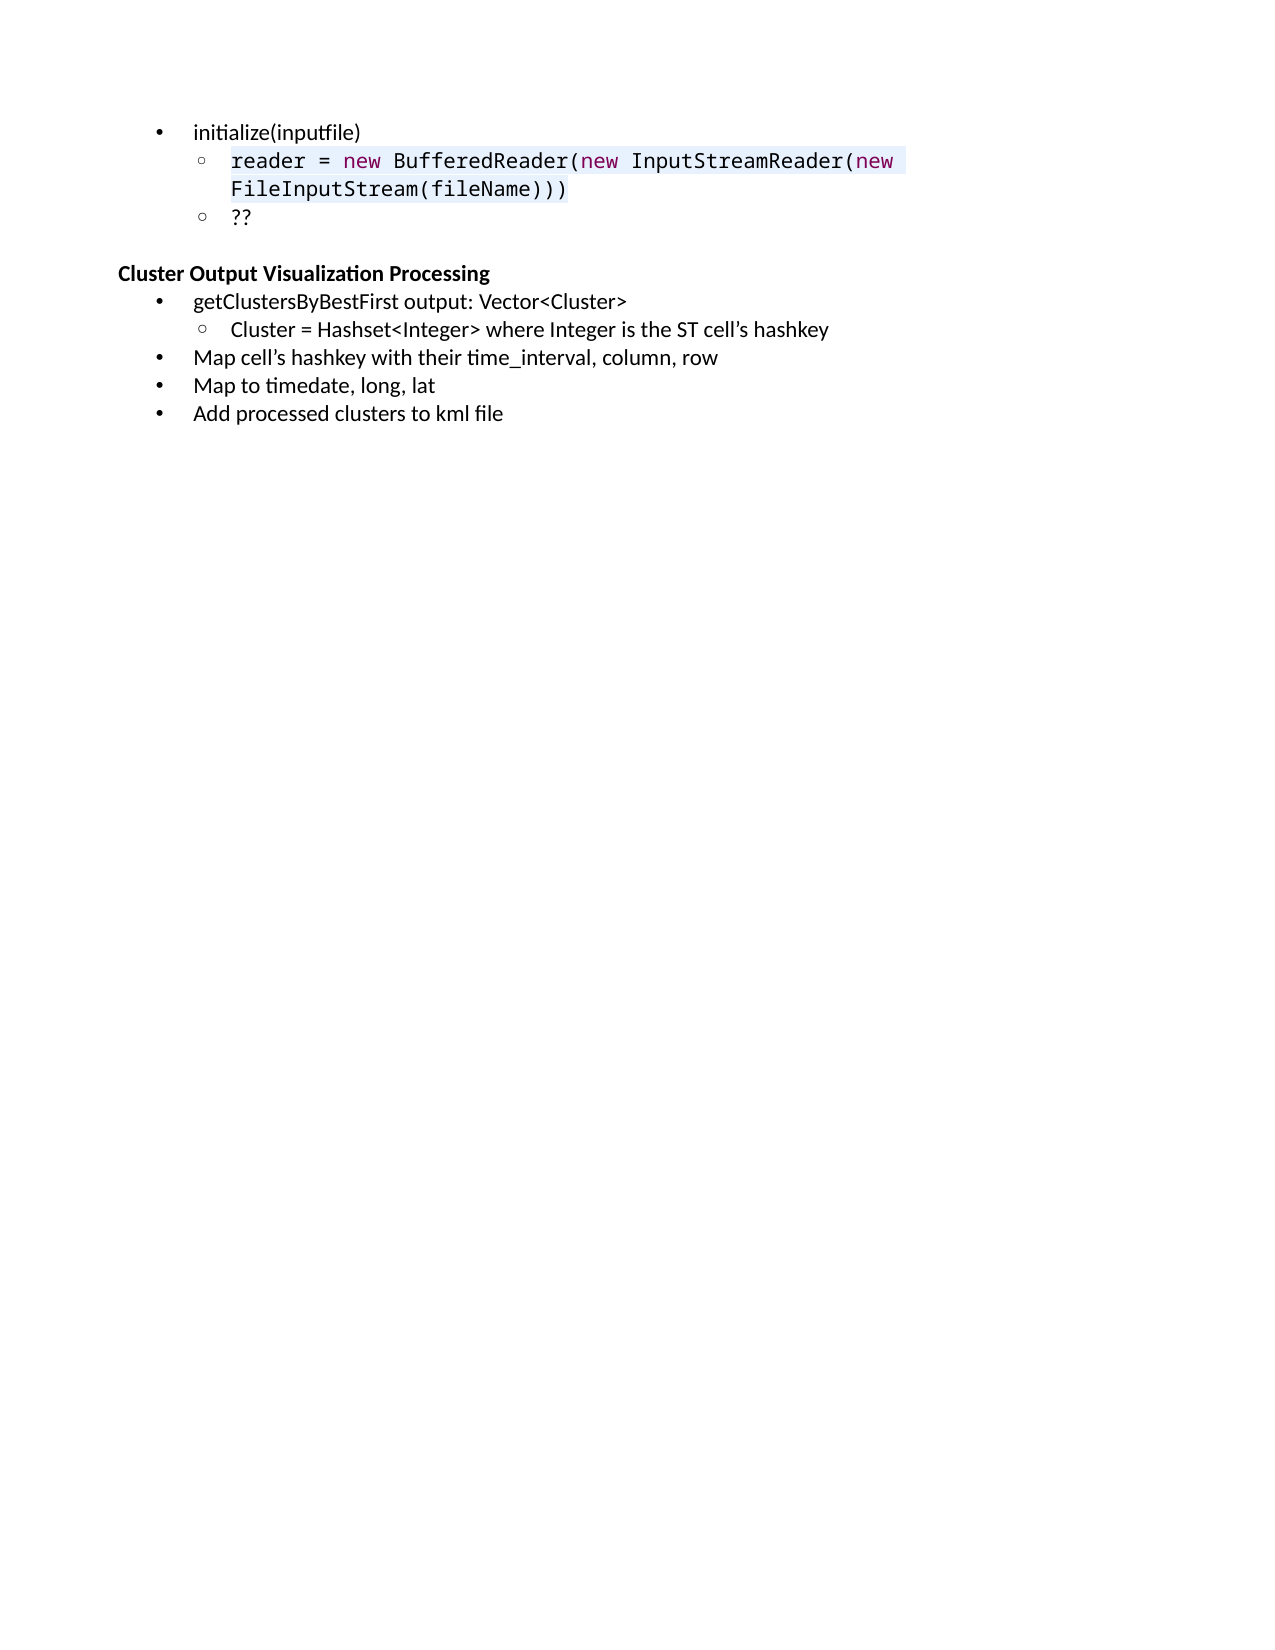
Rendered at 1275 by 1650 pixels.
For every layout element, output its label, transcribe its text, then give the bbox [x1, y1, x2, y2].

list ?? [193, 203, 1157, 231]
list Map to timedate, long, lat [156, 371, 1157, 399]
text Cluster Output Visualization Processing [118, 259, 1157, 287]
list getClustersByBestFirst output: Vector<Cluster> [156, 287, 1157, 315]
list initialize(inputfile) [156, 118, 1157, 146]
list reader = new BufferedReader(new InputStreamReader(new FileInputStream(fileName))) [193, 146, 1157, 203]
list Add processed clusters to kml file [156, 399, 1157, 427]
list Map cell’s hashkey with their time_interval, column, row [156, 343, 1157, 371]
list Cluster = Hashset<Integer> where Integer is the ST cell’s hashkey [193, 315, 1157, 343]
